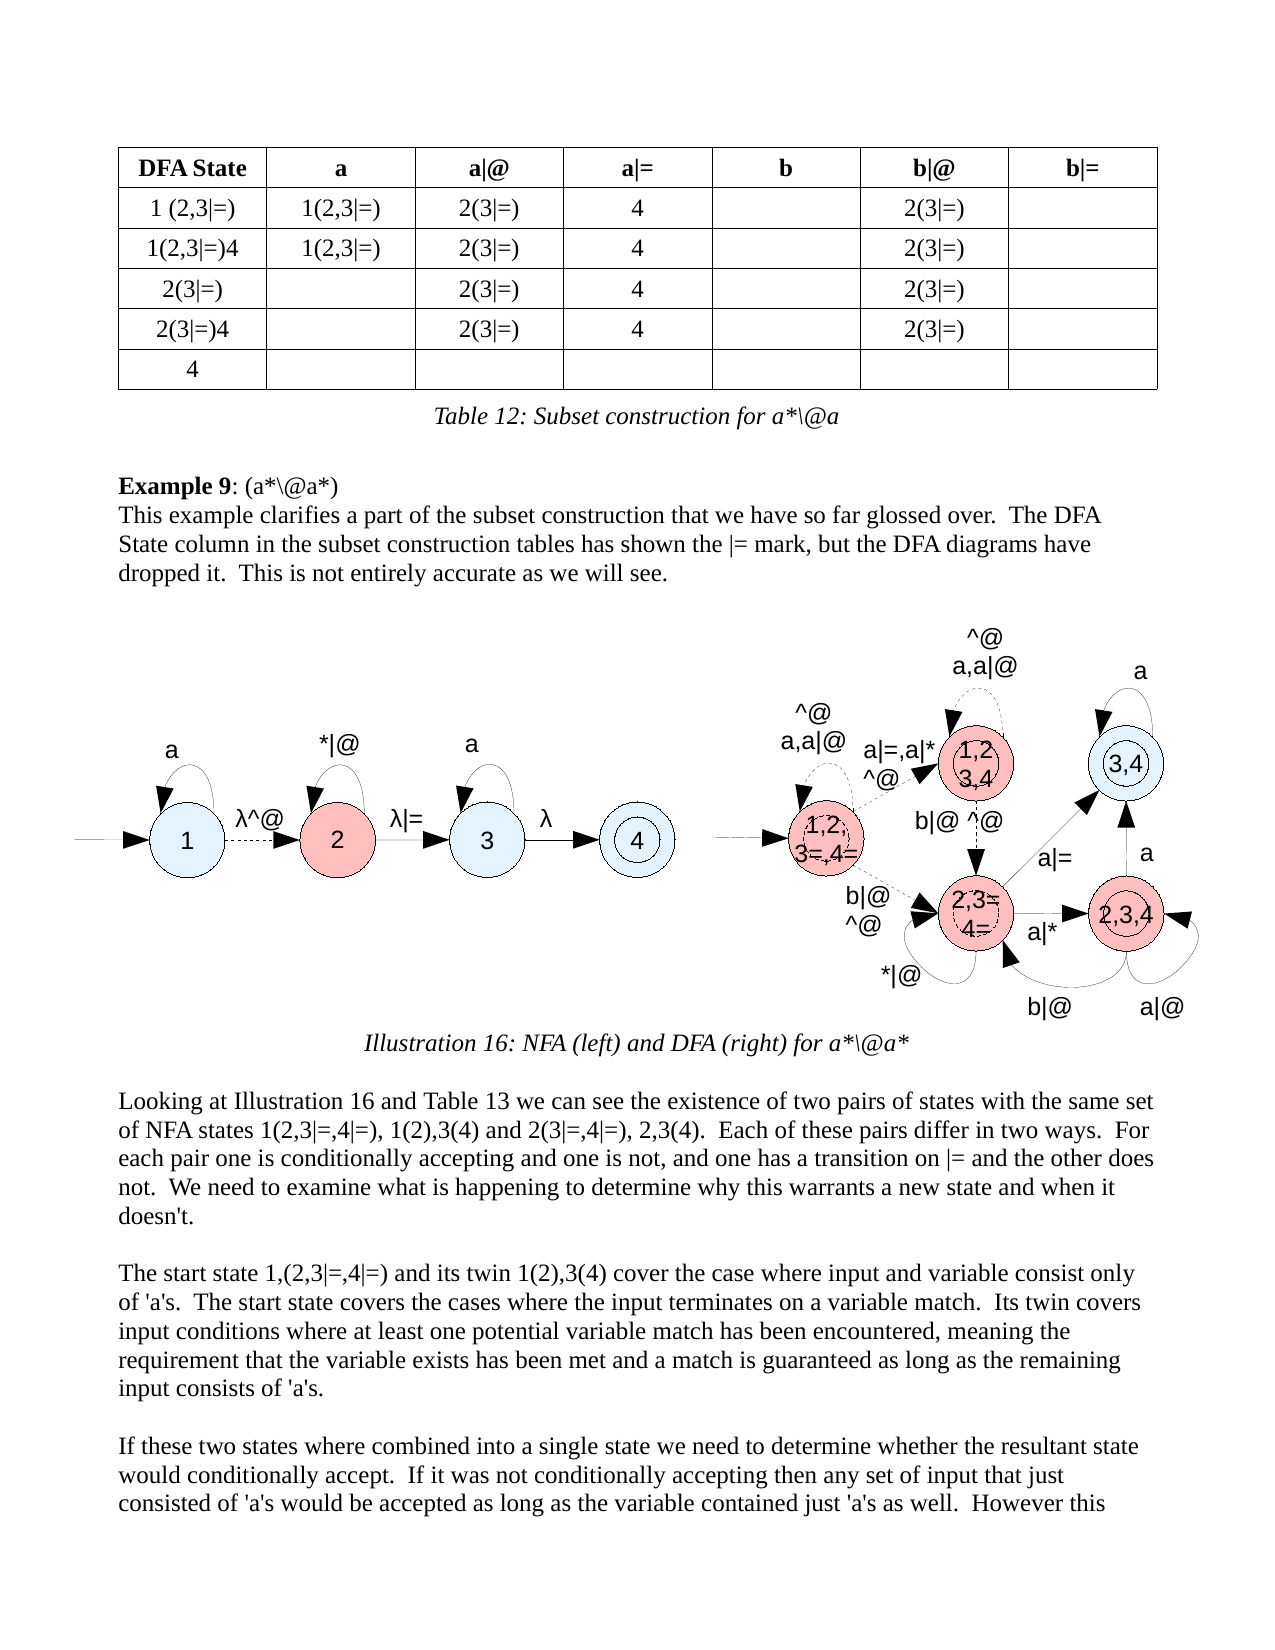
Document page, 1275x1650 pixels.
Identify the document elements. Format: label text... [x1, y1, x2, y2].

table_cell [1009, 350, 1157, 389]
table_cell 4 [564, 229, 712, 268]
table_cell [416, 350, 563, 389]
table_cell [1009, 269, 1157, 308]
table_cell 2(3|=) [861, 309, 1008, 348]
table_cell 1 (2,3|=) [119, 188, 266, 227]
table_header b|= [1009, 148, 1157, 187]
text This example clarifies a part of the subset construction that we have so far glossed over. The DFA State column in the subset construction tables has shown the |= mark, but the DFA diagrams have dropped it. This is not entirely accurate as we will see. [118, 500, 1157, 586]
table_cell [861, 350, 1008, 389]
table_header b [713, 148, 860, 187]
table_cell 4 [564, 269, 712, 308]
table_cell [267, 269, 415, 308]
table_cell 4 [119, 350, 266, 389]
table_cell [713, 350, 860, 389]
text Example 9: (a*\@a*) [118, 471, 1157, 500]
table_header DFA State [119, 148, 266, 187]
table_cell [713, 269, 860, 308]
table_cell [564, 350, 712, 389]
table_cell 2(3|=) [416, 269, 563, 308]
table_cell 4 [564, 188, 712, 227]
table_cell 2(3|=) [861, 188, 1008, 227]
table_cell 1(2,3|=) [267, 188, 415, 227]
table_cell [1009, 309, 1157, 348]
table_cell [713, 309, 860, 348]
table_cell [267, 350, 415, 389]
table_cell [1009, 188, 1157, 227]
table_cell 4 [564, 309, 712, 348]
table_cell [713, 229, 860, 268]
table_cell 2(3|=) [416, 229, 563, 268]
table_cell 2(3|=) [416, 309, 563, 348]
table_cell 2(3|=) [861, 269, 1008, 308]
table_header a|@ [416, 148, 563, 187]
text Looking at Illustration 16 and Table 13 we can see the existence of two pairs of states with the same set of NFA states 1(2,3|=,4|=), 1(2),3(4) and 2(3|=,4|=), 2,3(4). Each of these pairs differ in two ways. For each pair one is conditionally accepting and one is not, and one has a transition on |= and the other does not. We need to examine what is happening to determine why this warrants a new state and when it doesn't. [118, 1086, 1157, 1230]
table_cell [1009, 229, 1157, 268]
table_header a|= [564, 148, 712, 187]
table_cell 2(3|=) [119, 269, 266, 308]
table_cell [713, 188, 860, 227]
table_header a [267, 148, 415, 187]
table_cell 1(2,3|=) [267, 229, 415, 268]
table_cell 2(3|=)4 [119, 309, 266, 348]
table_cell 1(2,3|=)4 [119, 229, 266, 268]
text Illustration 16: NFA (left) and DFA (right) for a*\@a* [74, 628, 1201, 1057]
table_cell 2(3|=) [861, 229, 1008, 268]
table_header b|@ [861, 148, 1008, 187]
text The start state 1,(2,3|=,4|=) and its twin 1(2),3(4) cover the case where input and variable consist only of 'a's. The start state covers the cases where the input terminates on a variable match. Its twin covers input conditions where at least one potential variable match has been encountered, meaning the requirement that the variable exists has been met and a match is guaranteed as long as the remaining input consists of 'a's. [118, 1258, 1157, 1402]
table_cell [267, 309, 415, 348]
table_cell 2(3|=) [416, 188, 563, 227]
text Table 12: Subset construction for a*\@a [118, 401, 1157, 430]
text If these two states where combined into a single state we need to determine whether the resultant state would conditionally accept. If it was not conditionally accepting then any set of input that just consisted of 'a's would be accepted as long as the variable contained just 'a's as well. However this [118, 1431, 1157, 1517]
